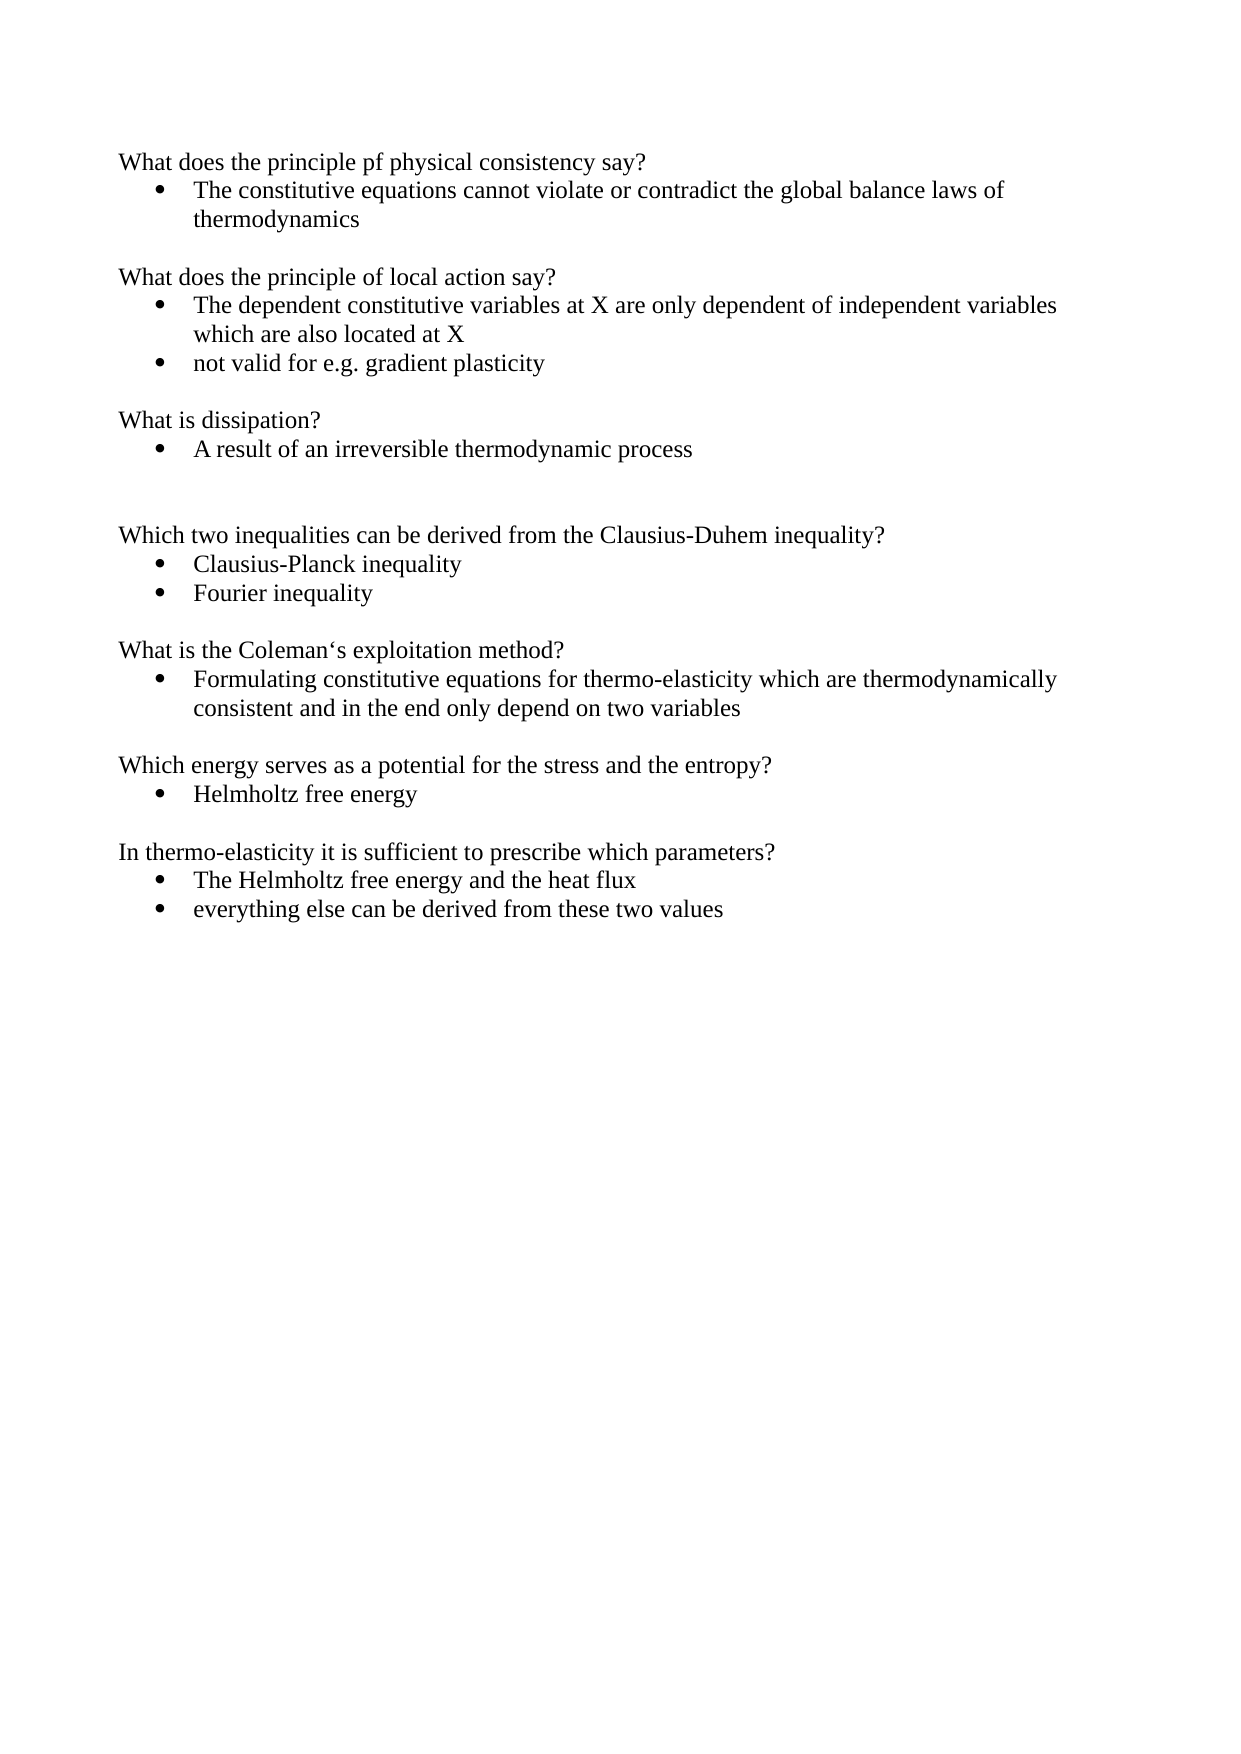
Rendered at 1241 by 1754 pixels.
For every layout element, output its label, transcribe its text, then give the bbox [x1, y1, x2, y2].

list Fourier inequality [156, 578, 1122, 607]
text In thermo-elasticity it is sufficient to prescribe which parameters? [118, 837, 1122, 866]
list Helmholtz free energy [156, 779, 1122, 808]
text What does the principle pf physical consistency say? [118, 147, 1122, 176]
list The Helmholtz free energy and the heat flux [156, 866, 1122, 894]
list not valid for e.g. gradient plasticity [156, 348, 1122, 377]
text Which two inequalities can be derived from the Clausius-Duhem inequality? [118, 521, 1122, 549]
list everything else can be derived from these two values [156, 894, 1122, 923]
text What is the Coleman‘s exploitation method? [118, 636, 1122, 664]
list The constitutive equations cannot violate or contradict the global balance laws of thermodynamics [156, 176, 1122, 233]
list Clausius-Planck inequality [156, 549, 1122, 578]
text Which energy serves as a potential for the stress and the entropy? [118, 751, 1122, 779]
list A result of an irreversible thermodynamic process [156, 434, 1122, 463]
list The dependent constitutive variables at X are only dependent of independent variables which are also located at X [156, 291, 1122, 348]
list Formulating constitutive equations for thermo-elasticity which are thermodynamically consistent and in the end only depend on two variables [156, 664, 1122, 722]
text What does the principle of local action say? [118, 262, 1122, 291]
text What is dissipation? [118, 406, 1122, 434]
